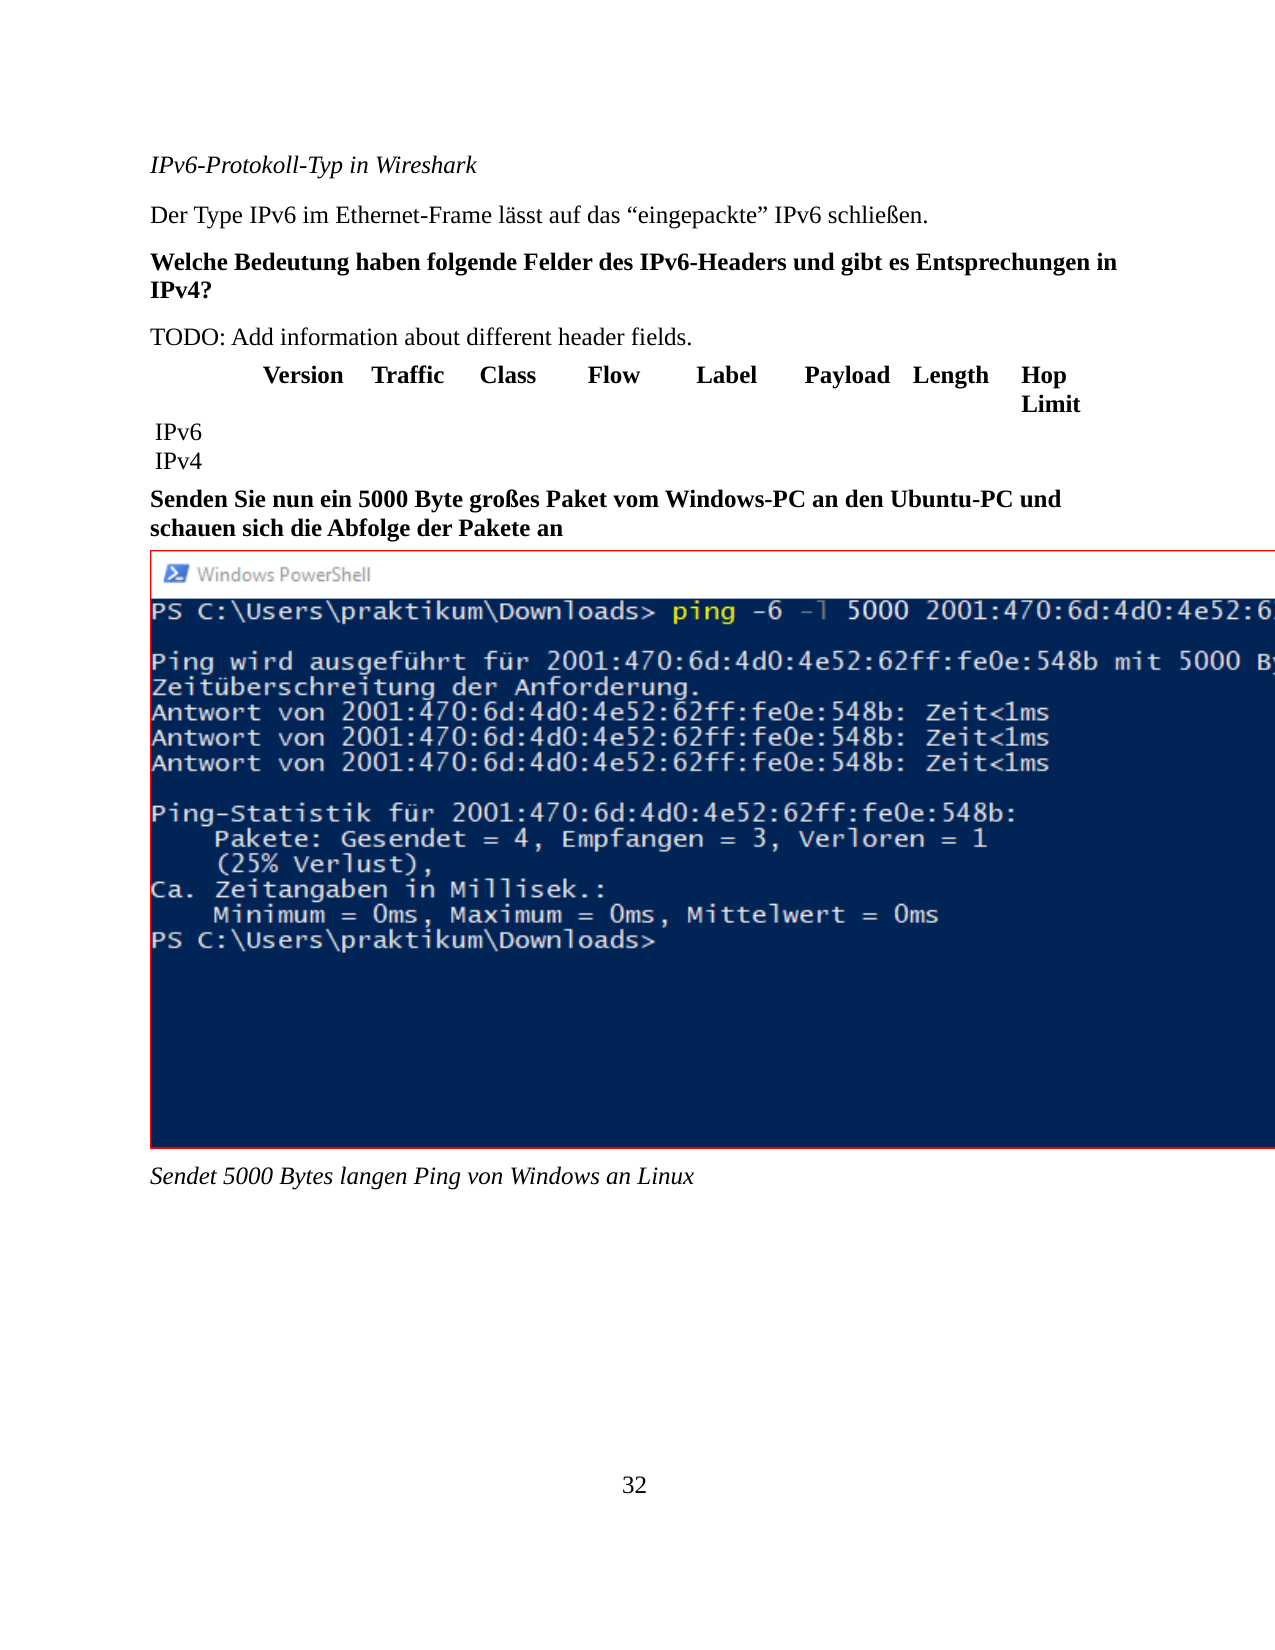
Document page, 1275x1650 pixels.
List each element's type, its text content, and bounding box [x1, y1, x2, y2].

table_header Class [475, 360, 583, 417]
table_cell [583, 418, 692, 446]
table_header Length [908, 360, 1017, 417]
table_cell [367, 446, 475, 475]
table_cell [908, 446, 1017, 475]
table_cell [800, 446, 908, 475]
table_header Version [258, 360, 367, 417]
table_cell [800, 418, 908, 446]
table_header Label [692, 360, 800, 417]
text Welche Bedeutung haben folgende Felder des IPv6-Headers und gibt es Entsprechungen in IPv4? [150, 247, 1125, 304]
table_cell [692, 418, 800, 446]
text TODO: Add information about different header fields. [150, 322, 1125, 351]
text Senden Sie nun ein 5000 Byte großes Paket vom Windows-PC an den Ubuntu-PC und schauen sich die Abfolge der Pakete an [150, 484, 1125, 541]
table_cell [908, 418, 1017, 446]
table_header Traffic [367, 360, 475, 417]
table_cell [692, 446, 800, 475]
table_header Payload [800, 360, 908, 417]
table_cell [258, 418, 367, 446]
table_cell [258, 446, 367, 475]
table_header Hop Limit [1017, 360, 1125, 417]
table_header Flow [583, 360, 692, 417]
table_cell [367, 418, 475, 446]
text IPv6-Protokoll-Typ in Wireshark [150, 150, 1125, 179]
table_cell IPv6 [150, 418, 258, 446]
picture [150, 550, 1275, 1149]
table_header [150, 360, 258, 417]
table_cell [583, 446, 692, 475]
table_cell [1017, 418, 1125, 446]
text Der Type IPv6 im Ethernet-Frame lässt auf das “eingepackte” IPv6 schließen. [150, 200, 1125, 229]
table_cell [475, 418, 583, 446]
table_cell IPv4 [150, 446, 258, 475]
text Sendet 5000 Bytes langen Ping von Windows an Linux [150, 1161, 1125, 1190]
table_cell [1017, 446, 1125, 475]
table_cell [475, 446, 583, 475]
